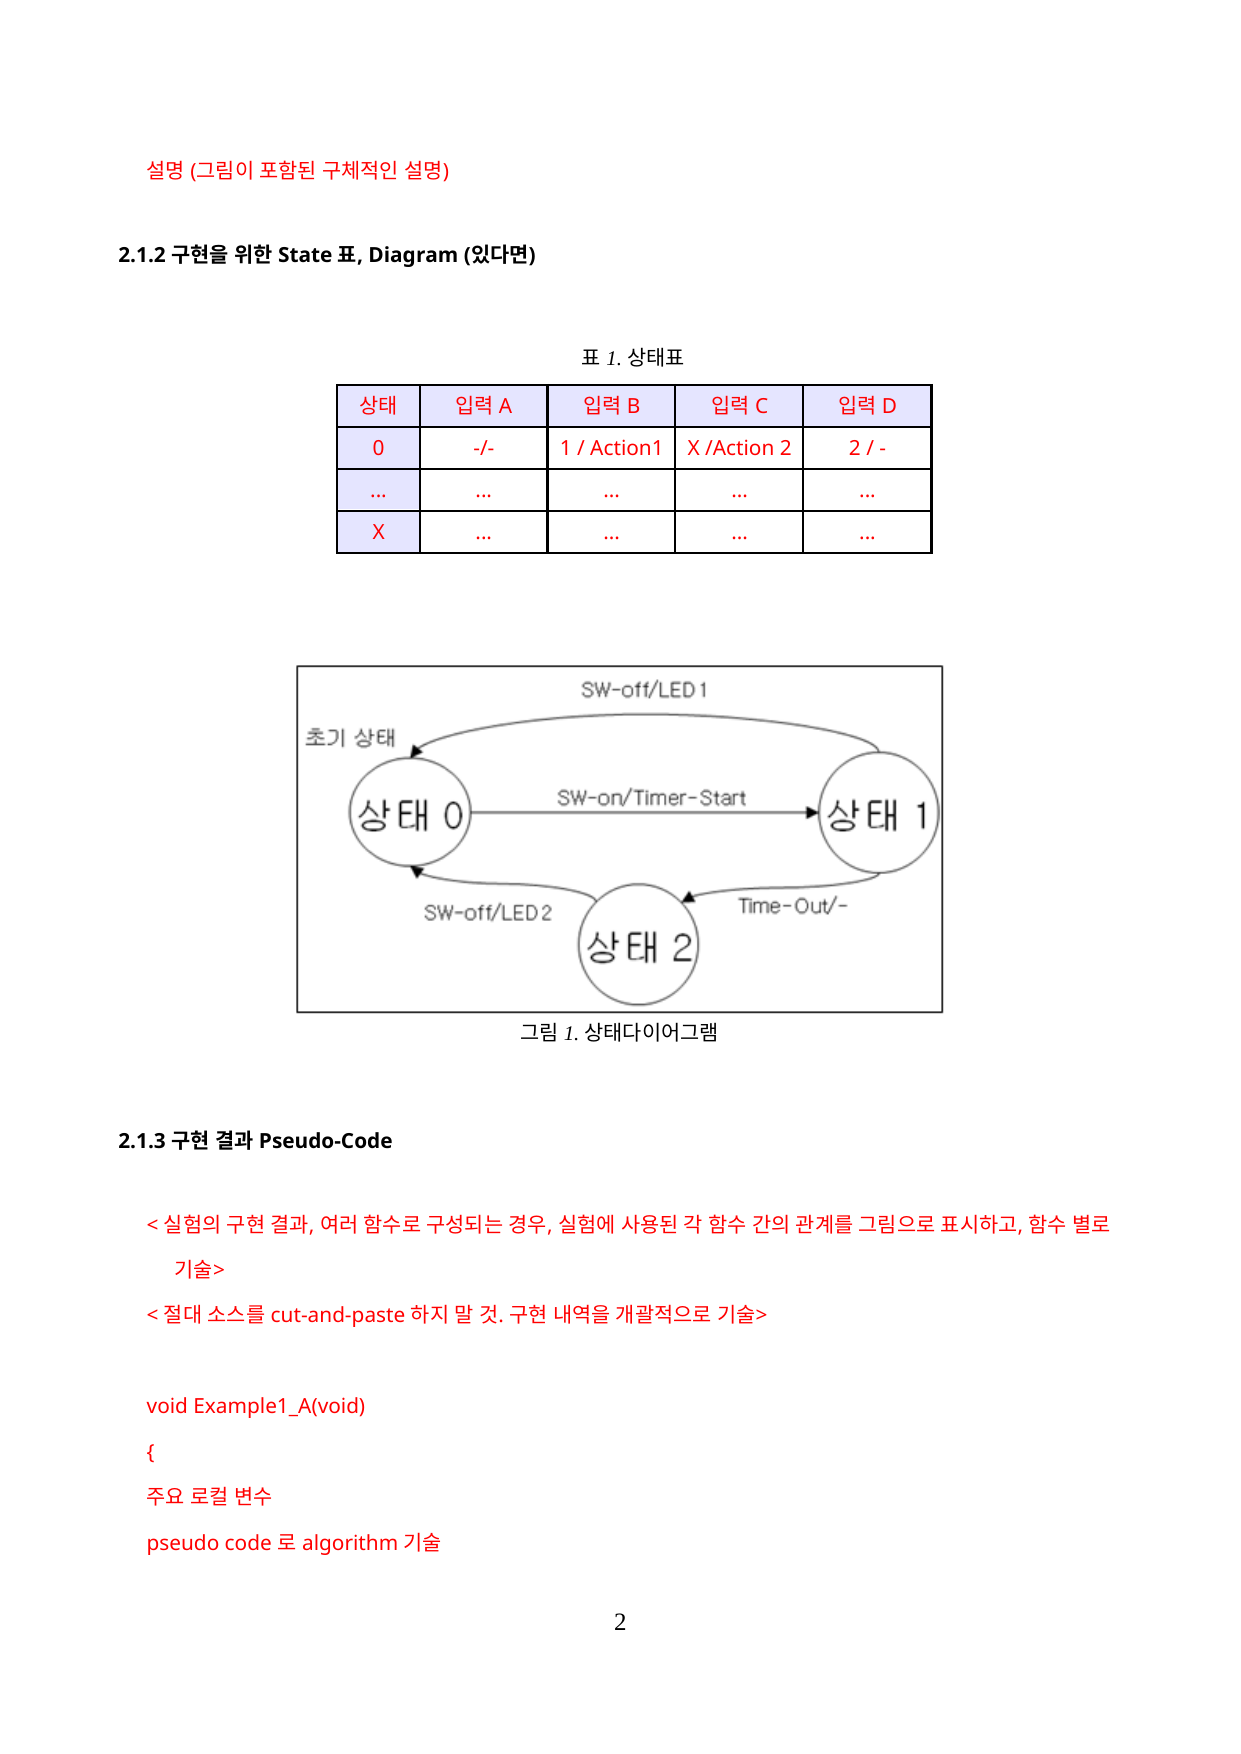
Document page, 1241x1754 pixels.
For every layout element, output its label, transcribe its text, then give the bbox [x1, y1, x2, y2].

table_cell ... [549, 512, 674, 552]
text { [146, 1437, 1122, 1465]
table_header 입력 D [804, 386, 930, 426]
table_cell ... [549, 470, 674, 509]
text void Example1_A(void) [146, 1391, 1122, 1420]
table_cell ... [804, 470, 930, 509]
table_header 상태 [338, 386, 419, 426]
text 표 1. 상태표 [337, 343, 931, 371]
table_cell X [338, 512, 419, 552]
table_cell ... [338, 470, 419, 509]
text < 실험의 구현 결과, 여러 함수로 구성되는 경우, 실험에 사용된 각 함수 간의 관계를 그림으로 표시하고, 함수 별로 기술> [146, 1210, 1122, 1284]
text 설명 (그림이 포함된 구체적인 설명) [146, 157, 1122, 185]
text 2.1.2 구현을 위한 State 표, Diagram (있다면) [118, 240, 1122, 269]
table_cell ... [421, 512, 546, 552]
table_cell 1 / Action1 [549, 428, 674, 468]
table_cell ... [421, 470, 546, 509]
table_cell 0 [338, 428, 419, 468]
text 그림 1. 상태다이어그램 [293, 1018, 947, 1046]
picture [292, 661, 948, 1018]
text < 절대 소스를 cut-and-paste 하지 말 것. 구현 내역을 개괄적으로 기술> [146, 1301, 1122, 1329]
text 2.1.3 구현 결과 Pseudo-Code [118, 1126, 1122, 1154]
table_header 입력 C [676, 386, 802, 426]
table_cell 2 / - [804, 428, 930, 468]
text 주요 로컬 변수 [146, 1482, 1122, 1511]
table_cell ... [804, 512, 930, 552]
table_cell ... [676, 470, 802, 509]
table_cell ... [676, 512, 802, 552]
table_cell -/- [421, 428, 546, 468]
text pseudo code 로 algorithm 기술 [146, 1528, 1122, 1556]
table_cell X /Action 2 [676, 428, 802, 468]
table_header 입력 A [421, 386, 546, 426]
table_header 입력 B [549, 386, 674, 426]
